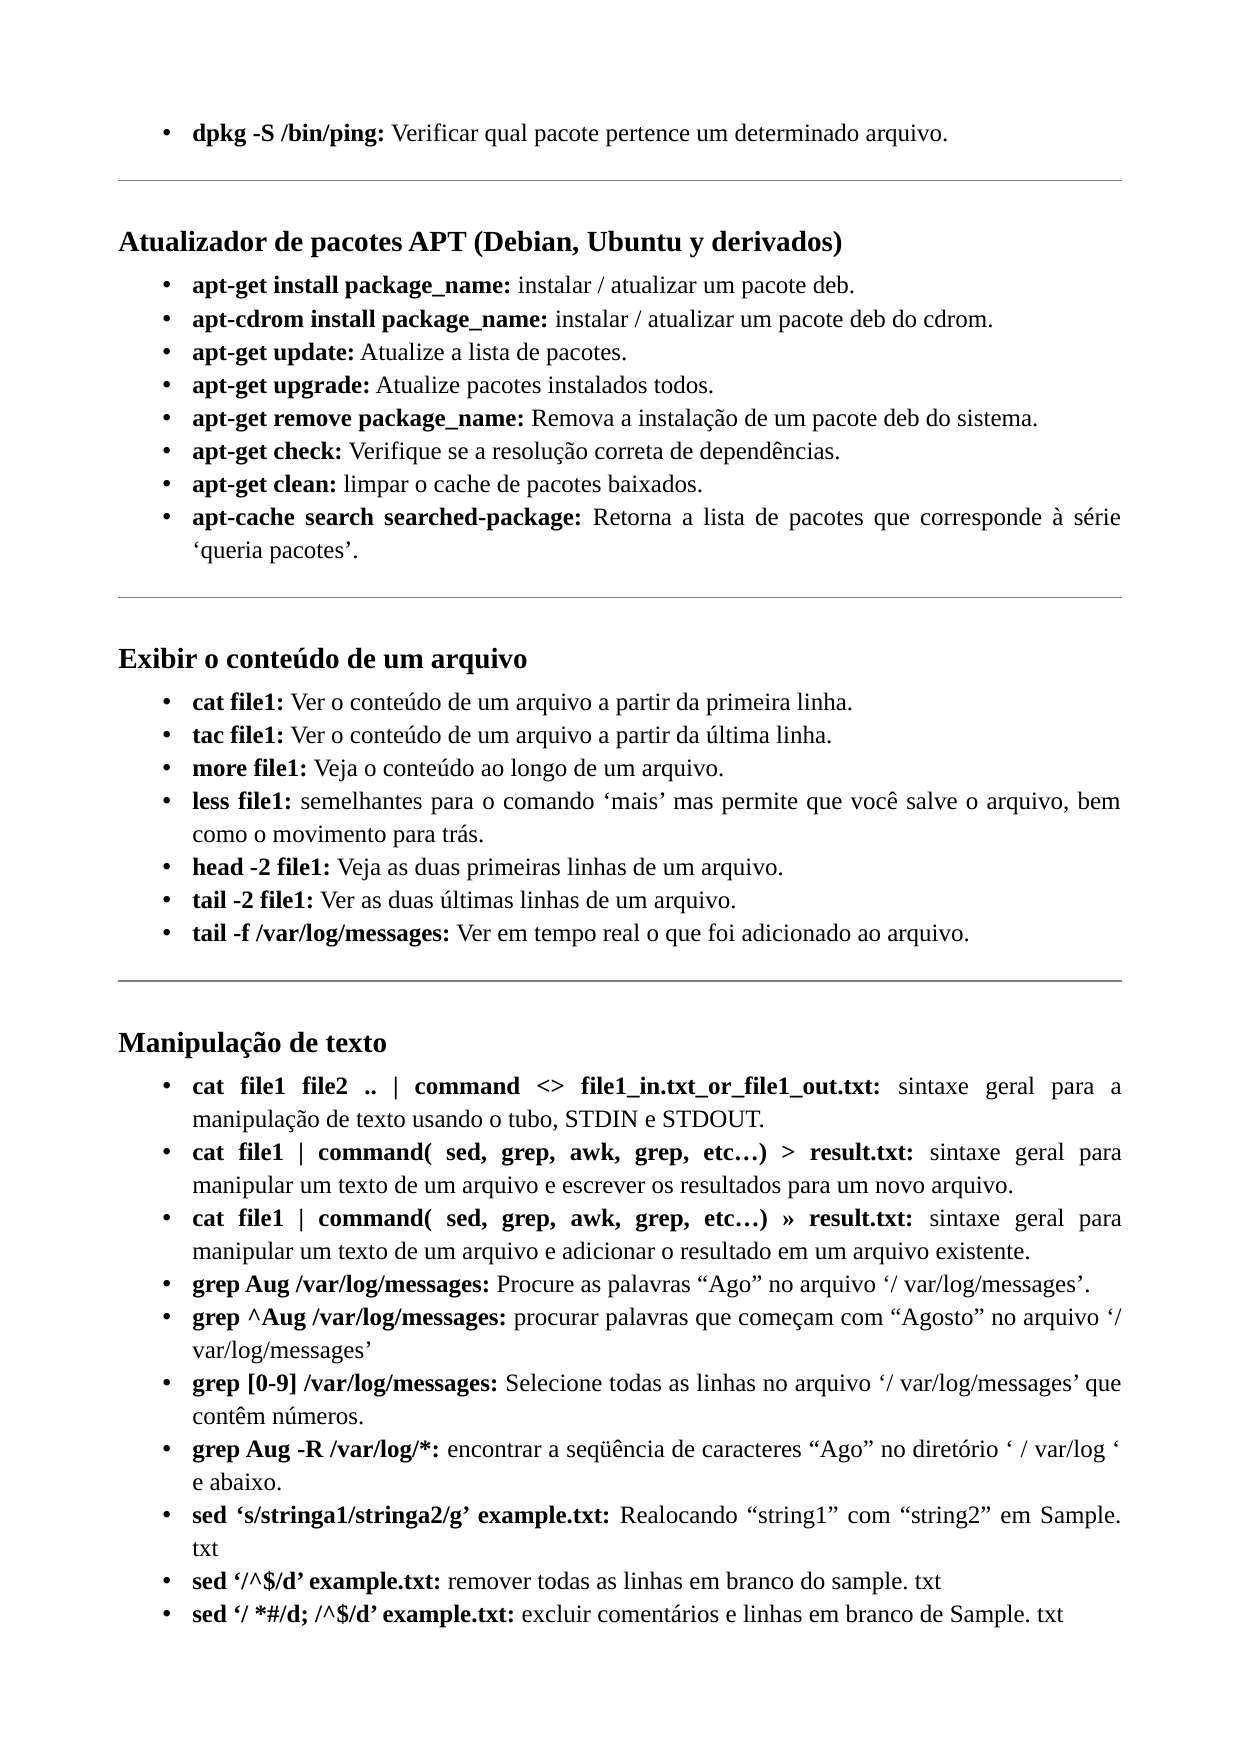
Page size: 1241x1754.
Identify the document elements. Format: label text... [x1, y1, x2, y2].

list apt-get upgrade: Atualize pacotes instalados todos. [162, 370, 1122, 398]
list grep Aug /var/log/messages: Procure as palavras “Ago” no arquivo ‘/ var/log/messages’. [162, 1269, 1122, 1298]
list cat file1: Ver o conteúdo de um arquivo a partir da primeira linha. [162, 687, 1122, 716]
list grep Aug -R /var/log/*: encontrar a seqüência de caracteres “Ago” no diretório ‘ / var/log ‘ e abaixo. [162, 1434, 1122, 1496]
list tail -f /var/log/messages: Ver em tempo real o que foi adicionado ao arquivo. [162, 918, 1122, 947]
list apt-get update: Atualize a lista de pacotes. [162, 337, 1122, 365]
list more file1: Veja o conteúdo ao longo de um arquivo. [162, 753, 1122, 782]
subtitle Exibir o conteúdo de um arquivo [118, 641, 1122, 675]
list apt-get install package_name: instalar / atualizar um pacote deb. [162, 271, 1122, 299]
list tail -2 file1: Ver as duas últimas linhas de um arquivo. [162, 885, 1122, 914]
list apt-get check: Verifique se a resolução correta de dependências. [162, 436, 1122, 464]
subtitle Atualizador de pacotes APT (Debian, Ubuntu y derivados) [118, 224, 1122, 258]
list sed ‘/ *#/d; /^$/d’ example.txt: excluir comentários e linhas em branco de Sample. txt [162, 1599, 1122, 1628]
list grep ^Aug /var/log/messages: procurar palavras que começam com “Agosto” no arquivo ‘/ var/log/messages’ [162, 1302, 1122, 1364]
subtitle Manipulação de texto [118, 1025, 1122, 1058]
list cat file1 file2 .. | command <> file1_in.txt_or_file1_out.txt: sintaxe geral para a manipulação de texto usando o tubo, STDIN e STDOUT. [162, 1071, 1122, 1133]
list sed ‘/^$/d’ example.txt: remover todas as linhas em branco do sample. txt [162, 1566, 1122, 1595]
list apt-cache search searched-package: Retorna a lista de pacotes que corresponde à série ‘queria pacotes’. [162, 502, 1122, 563]
list less file1: semelhantes para o comando ‘mais’ mas permite que você salve o arquivo, bem como o movimento para trás. [162, 786, 1122, 848]
list apt-cdrom install package_name: instalar / atualizar um pacote deb do cdrom. [162, 304, 1122, 332]
list tac file1: Ver o conteúdo de um arquivo a partir da última linha. [162, 720, 1122, 749]
list apt-get clean: limpar o cache de pacotes baixados. [162, 469, 1122, 497]
list sed ‘s/stringa1/stringa2/g’ example.txt: Realocando “string1” com “string2” em Sample. txt [162, 1500, 1122, 1562]
list head -2 file1: Veja as duas primeiras linhas de um arquivo. [162, 852, 1122, 881]
list apt-get remove package_name: Remova a instalação de um pacote deb do sistema. [162, 403, 1122, 431]
list cat file1 | command( sed, grep, awk, grep, etc…) > result.txt: sintaxe geral para manipular um texto de um arquivo e escrever os resultados para um novo arquivo. [162, 1137, 1122, 1199]
list dpkg -S /bin/ping: Verificar qual pacote pertence um determinado arquivo. [162, 118, 1122, 147]
list cat file1 | command( sed, grep, awk, grep, etc…) » result.txt: sintaxe geral para manipular um texto de um arquivo e adicionar o resultado em um arquivo existente. [162, 1203, 1122, 1265]
list grep [0-9] /var/log/messages: Selecione todas as linhas no arquivo ‘/ var/log/messages’ que contêm números. [162, 1368, 1122, 1430]
